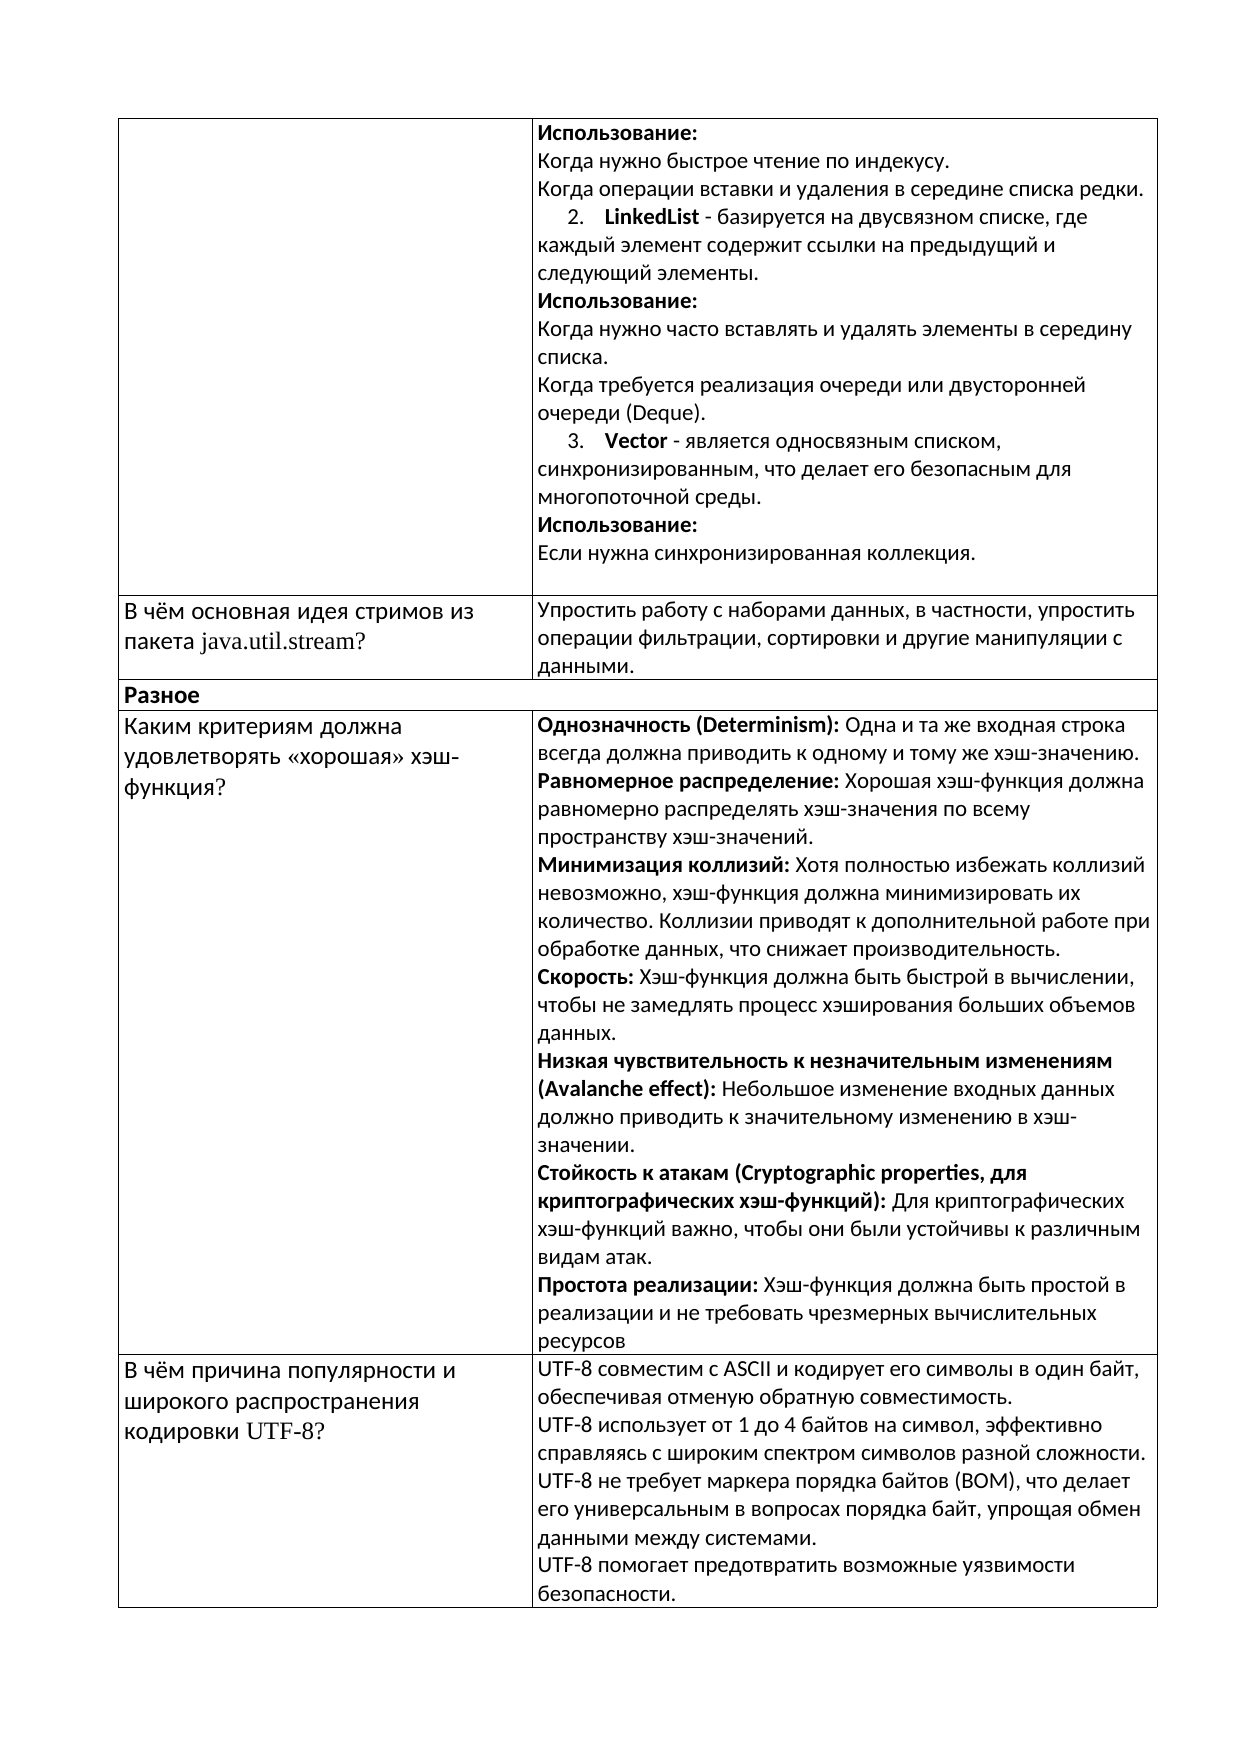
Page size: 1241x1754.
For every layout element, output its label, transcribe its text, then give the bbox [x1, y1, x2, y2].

table_cell UTF-8 совместим с ASCII и кодирует его символы в один байт, обеспечивая отменую обратную совместимость. UTF-8 использует от 1 до 4 байтов на символ, эффективно справляясь с широким спектром символов разной сложности. UTF-8 не требует маркера порядка байтов (BOM), что делает его универсальным в вопросах порядка байт, упрощая обмен данными между системами. UTF-8 помогает предотвратить возможные уязвимости безопасности. [533, 1355, 1157, 1607]
table_cell [119, 119, 532, 595]
table_cell Использование: Когда нужно быстрое чтение по индекусу. Когда операции вставки и удаления в середине списка редки. LinkedList - базируется на двусвязном списке, где каждый элемент содержит ссылки на предыдущий и следующий элементы. Использование: Когда нужно часто вставлять и удалять элементы в середину списка. Когда требуется реализация очереди или двусторонней очереди (Deque). Vector - является односвязным списком, синхронизированным, что делает его безопасным для многопоточной среды. Использование: Если нужна синхронизированная коллекция. [533, 119, 1157, 595]
table_cell В чём основная идея стримов из пакета java.util.stream? [119, 596, 532, 679]
table_cell Упростить работу с наборами данных, в частности, упростить операции фильтрации, сортировки и другие манипуляции с данными. [533, 596, 1157, 679]
table_cell Каким критериям должна удовлетворять «хорошая» хэш-функция? [119, 711, 532, 1354]
table_cell Разное [119, 680, 1157, 710]
table_cell В чём причина популярности и широкого распространения кодировки UTF-8? [119, 1355, 532, 1607]
table_cell Однозначность (Determinism): Одна и та же входная строка всегда должна приводить к одному и тому же хэш-значению. Равномерное распределение: Хорошая хэш-функция должна равномерно распределять хэш-значения по всему пространству хэш-значений. Минимизация коллизий: Хотя полностью избежать коллизий невозможно, хэш-функция должна минимизировать их количество. Коллизии приводят к дополнительной работе при обработке данных, что снижает производительность. Скорость: Хэш-функция должна быть быстрой в вычислении, чтобы не замедлять процесс хэширования больших объемов данных. Низкая чувствительность к незначительным изменениям (Avalanche effect): Небольшое изменение входных данных должно приводить к значительному изменению в хэш-значении. Стойкость к атакам (Cryptographic properties, для криптографических хэш-функций): Для криптографических хэш-функций важно, чтобы они были устойчивы к различным видам атак. Простота реализации: Хэш-функция должна быть простой в реализации и не требовать чрезмерных вычислительных ресурсов [533, 711, 1157, 1354]
